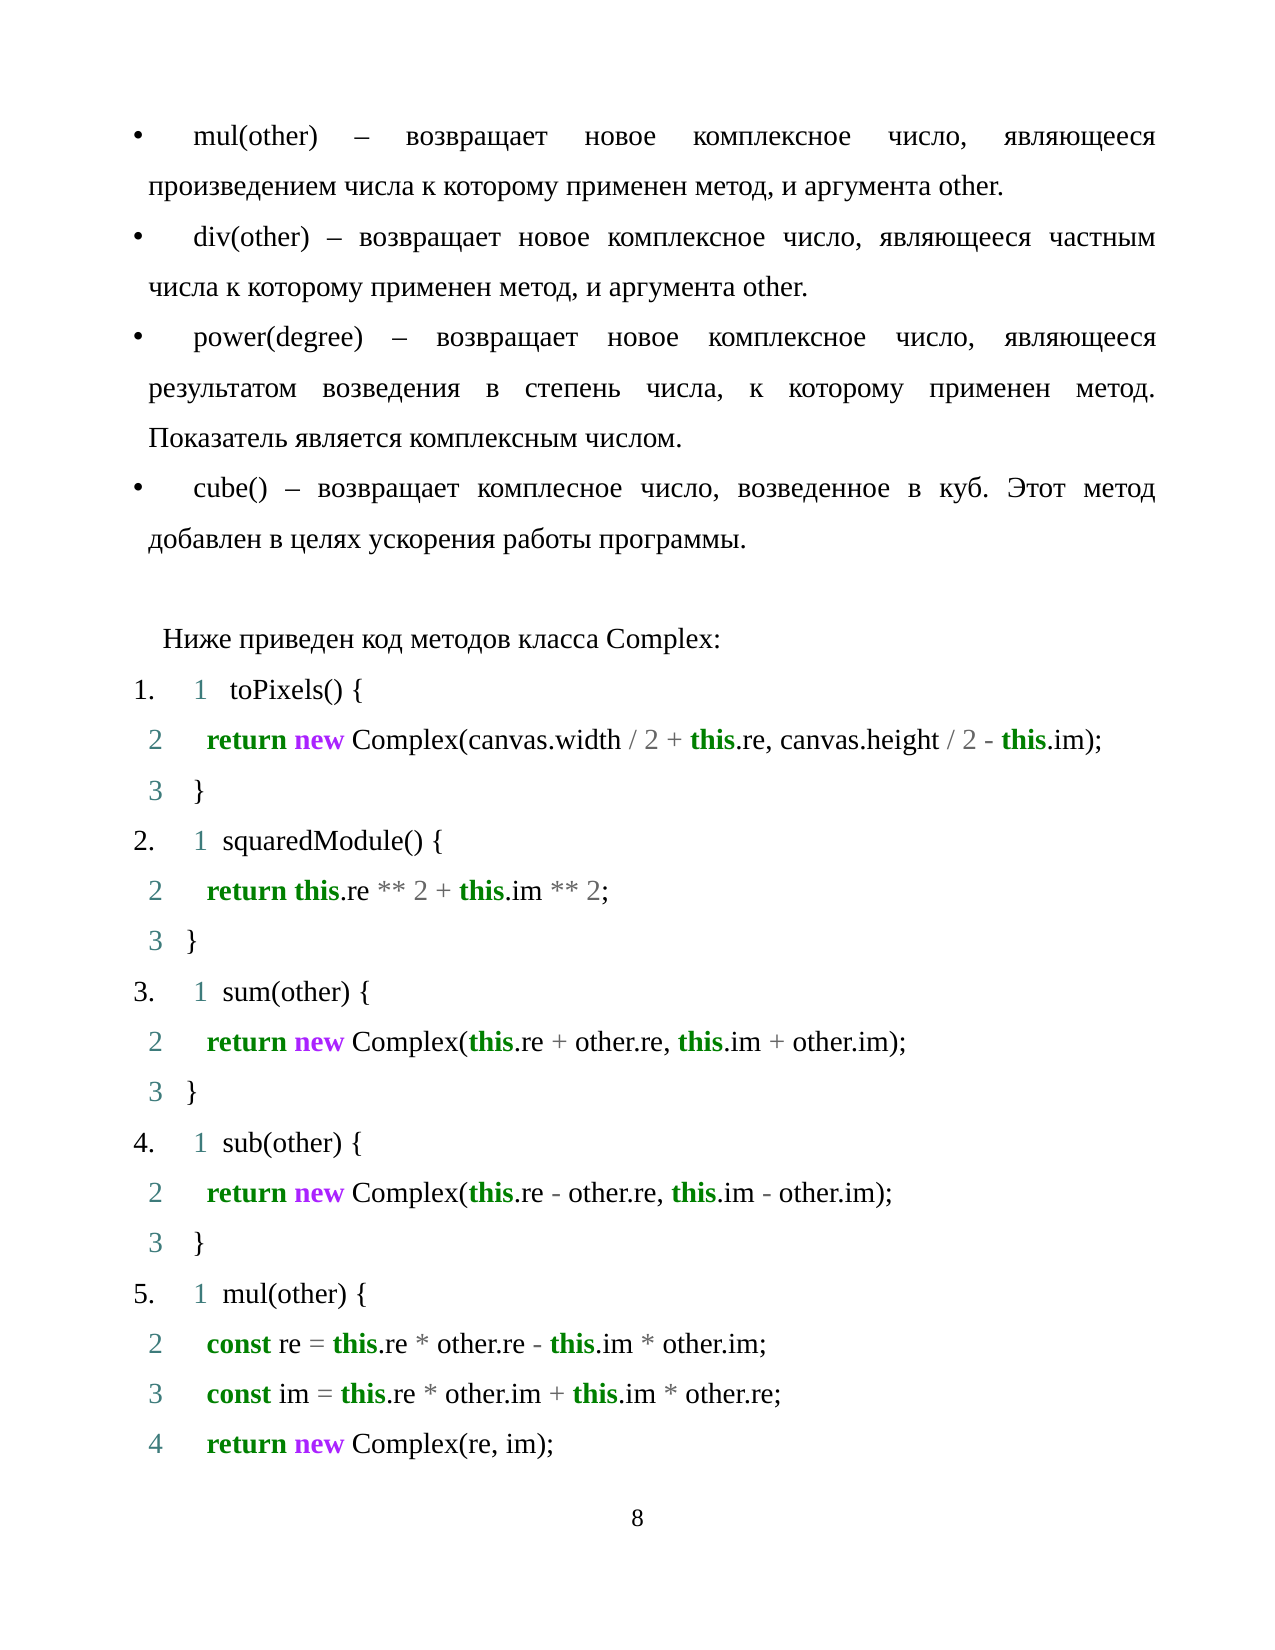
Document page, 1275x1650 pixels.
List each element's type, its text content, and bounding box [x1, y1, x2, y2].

list 3 } [133, 1225, 1157, 1259]
list 3 } [133, 1074, 1157, 1108]
list 1 mul(other) { [133, 1276, 1157, 1309]
list 1 sum(other) { [133, 974, 1157, 1007]
list 2 return new Complex(this.re - other.re, this.im - other.im); [133, 1175, 1157, 1209]
list 2 return this.re ** 2 + this.im ** 2; [133, 873, 1157, 907]
text Ниже приведен код методов класса Complex: [133, 622, 1157, 655]
list 2 const re = this.re * other.re - this.im * other.im; [133, 1326, 1157, 1359]
list 3 } [133, 773, 1157, 806]
list 1 sub(other) { [133, 1125, 1157, 1158]
list 3 } [133, 923, 1157, 957]
list сube() – возвращает комплесное число, возведенное в куб. Этот метод добавлен в целях ускорения работы программы. [133, 471, 1157, 554]
list mul(other) – возвращает новое комплексное число, являющееся произведением числа к которому применен метод, и аргумента other. [133, 118, 1157, 202]
list 1 squaredModule() { [133, 823, 1157, 856]
list 1 toPixels() { [133, 672, 1157, 706]
list div(other) – возвращает новое комплексное число, являющееся частным числа к которому применен метод, и аргумента other. [133, 219, 1157, 303]
list power(degree) – возвращает новое комплексное число, являющееся результатом возведения в степень числа, к которому применен метод. Показатель является комплексным числом. [133, 319, 1157, 454]
list 2 return new Complex(this.re + other.re, this.im + other.im); [133, 1024, 1157, 1058]
list 3 const im = this.re * other.im + this.im * other.re; [133, 1376, 1157, 1410]
list 2 return new Complex(canvas.width / 2 + this.re, canvas.height / 2 - this.im); [133, 722, 1157, 756]
list 4 return new Complex(re, im); [133, 1427, 1157, 1460]
